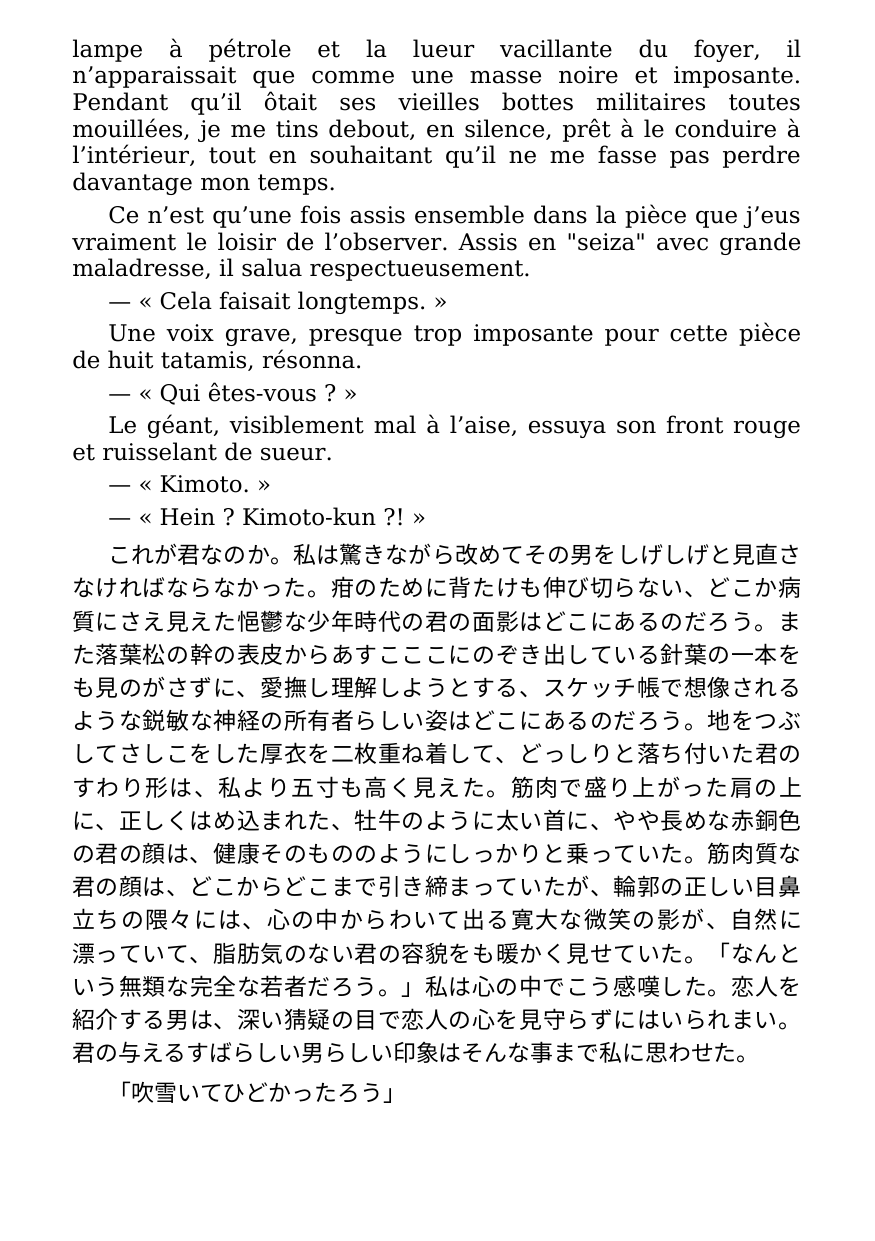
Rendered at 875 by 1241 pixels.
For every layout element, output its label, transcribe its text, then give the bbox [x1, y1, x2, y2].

text 「吹雪いてひどかったろう」 [72, 1074, 802, 1108]
text Le géant, visiblement mal à l’aise, essuya son front rouge et ruisselant de sueur. [72, 412, 802, 466]
text Une voix grave, presque trop imposante pour cette pièce de huit tatamis, résonna. [72, 321, 802, 374]
text — « Kimoto. » [72, 472, 802, 498]
text Ce n’est qu’une fois assis ensemble dans la pièce que j’eus vraiment le loisir de l’observer. Assis en "seiza" avec grande maladresse, il salua respectueusement. [72, 202, 802, 282]
text lampe à pétrole et la lueur vacillante du foyer, il n’apparaissait que comme une masse noire et imposante. Pendant qu’il ôtait ses vieilles bottes militaires toutes mouillées, je me tins debout, en silence, prêt à le conduire à l’intérieur, tout en souhaitant qu’il ne me fasse pas perdre davantage mon temps. [72, 36, 802, 196]
text これが君なのか。私は驚きながら改めてその男をしげしげと見直さなければならなかった。疳のために背たけも伸び切らない、どこか病質にさえ見えた悒鬱な少年時代の君の面影はどこにあるのだろう。また落葉松の幹の表皮からあすこここにのぞき出している針葉の一本をも見のがさずに、愛撫し理解しようとする、スケッチ帳で想像されるような鋭敏な神経の所有者らしい姿はどこにあるのだろう。地をつぶしてさしこをした厚衣を二枚重ね着して、どっしりと落ち付いた君のすわり形は、私より五寸も高く見えた。筋肉で盛り上がった肩の上に、正しくはめ込まれた、牡牛のように太い首に、やや長めな赤銅色の君の顔は、健康そのもののようにしっかりと乗っていた。筋肉質な君の顔は、どこからどこまで引き締まっていたが、輪郭の正しい目鼻立ちの隈々には、心の中からわいて出る寛大な微笑の影が、自然に漂っていて、脂肪気のない君の容貌をも暖かく見せていた。「なんという無類な完全な若者だろう。」私は心の中でこう感嘆した。恋人を紹介する男は、深い猜疑の目で恋人の心を見守らずにはいられまい。君の与えるすばらしい男らしい印象はそんな事まで私に思わせた。 [72, 537, 802, 1068]
text — « Hein ? Kimoto-kun ?! » [72, 504, 802, 531]
text — « Cela faisait longtemps. » [72, 288, 802, 314]
text — « Qui êtes-vous ? » [72, 380, 802, 406]
